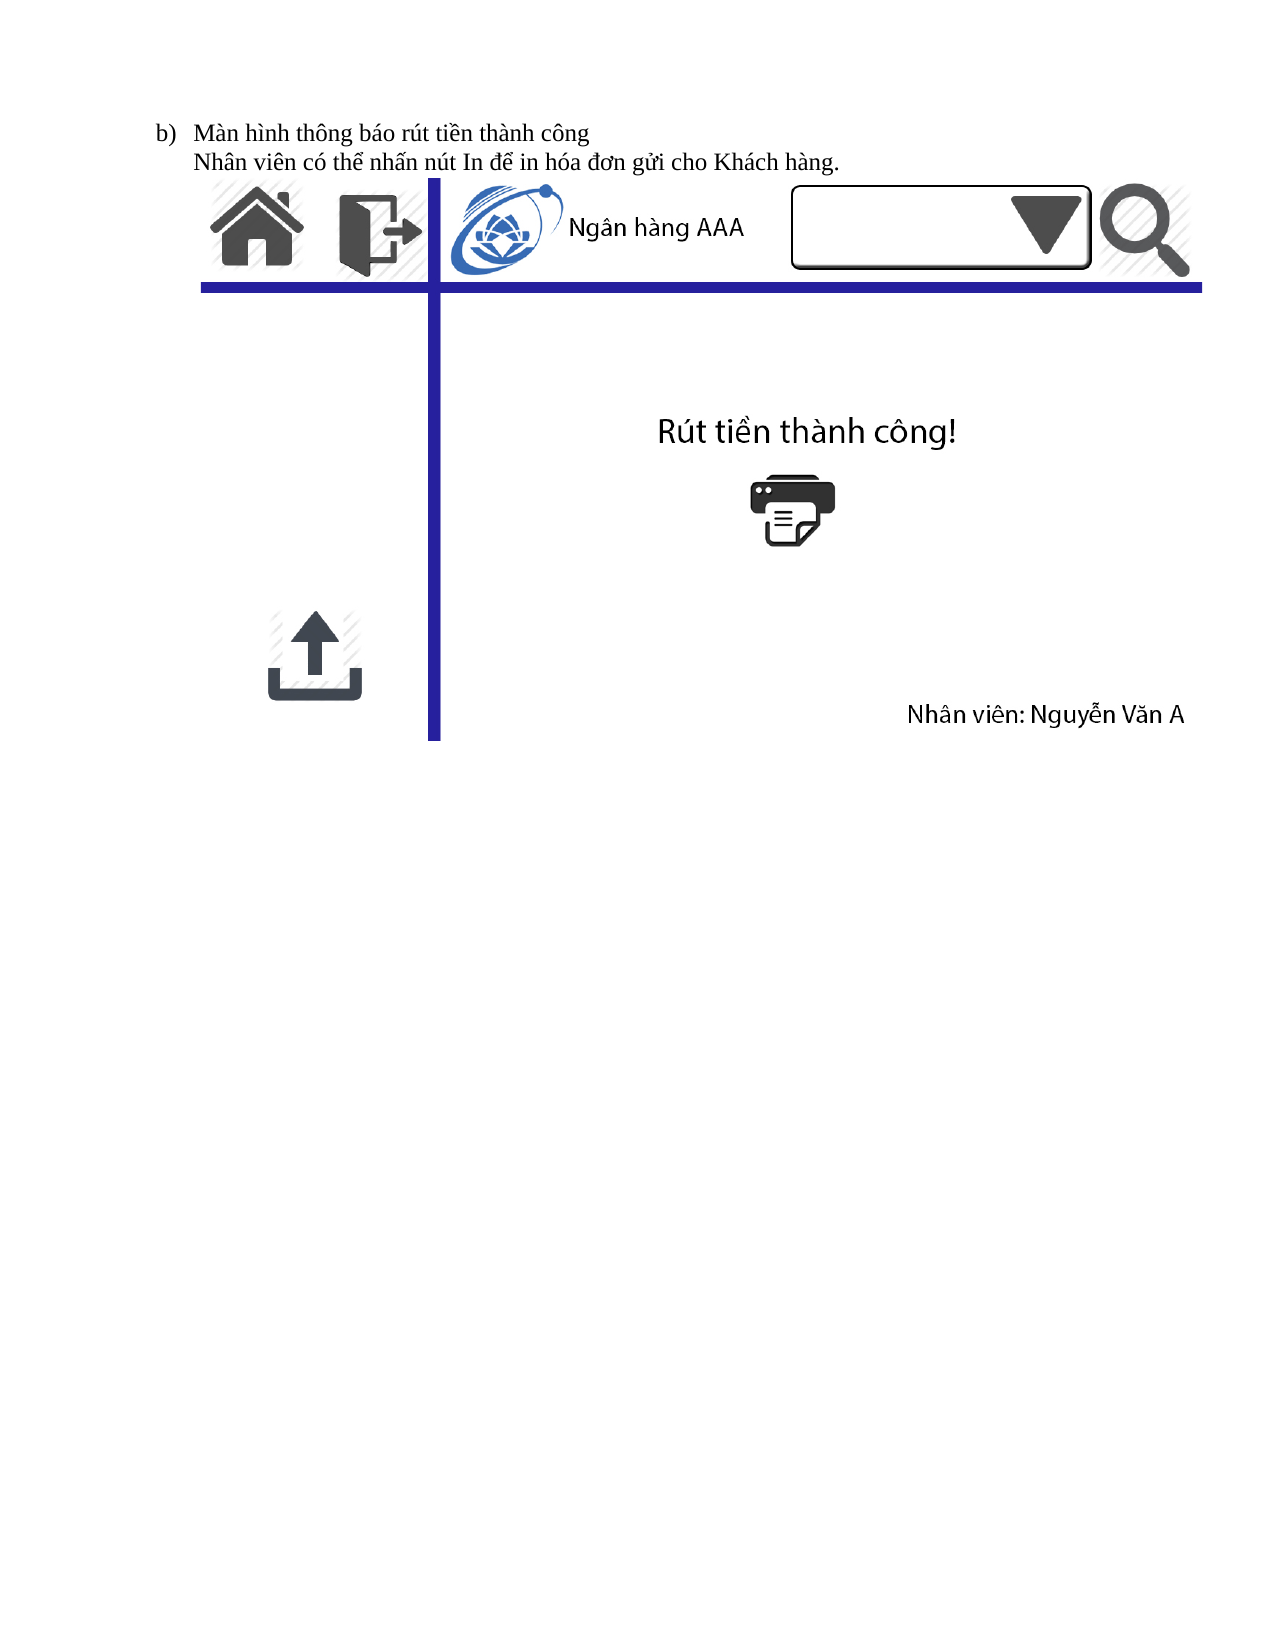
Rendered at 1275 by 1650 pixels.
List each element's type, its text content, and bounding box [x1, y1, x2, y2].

list Màn hình thông báo rút tiền thành công [156, 118, 1157, 147]
list Nhân viên có thể nhấn nút In để in hóa đơn gửi cho Khách hàng. [156, 147, 1157, 176]
picture [200, 178, 1203, 741]
